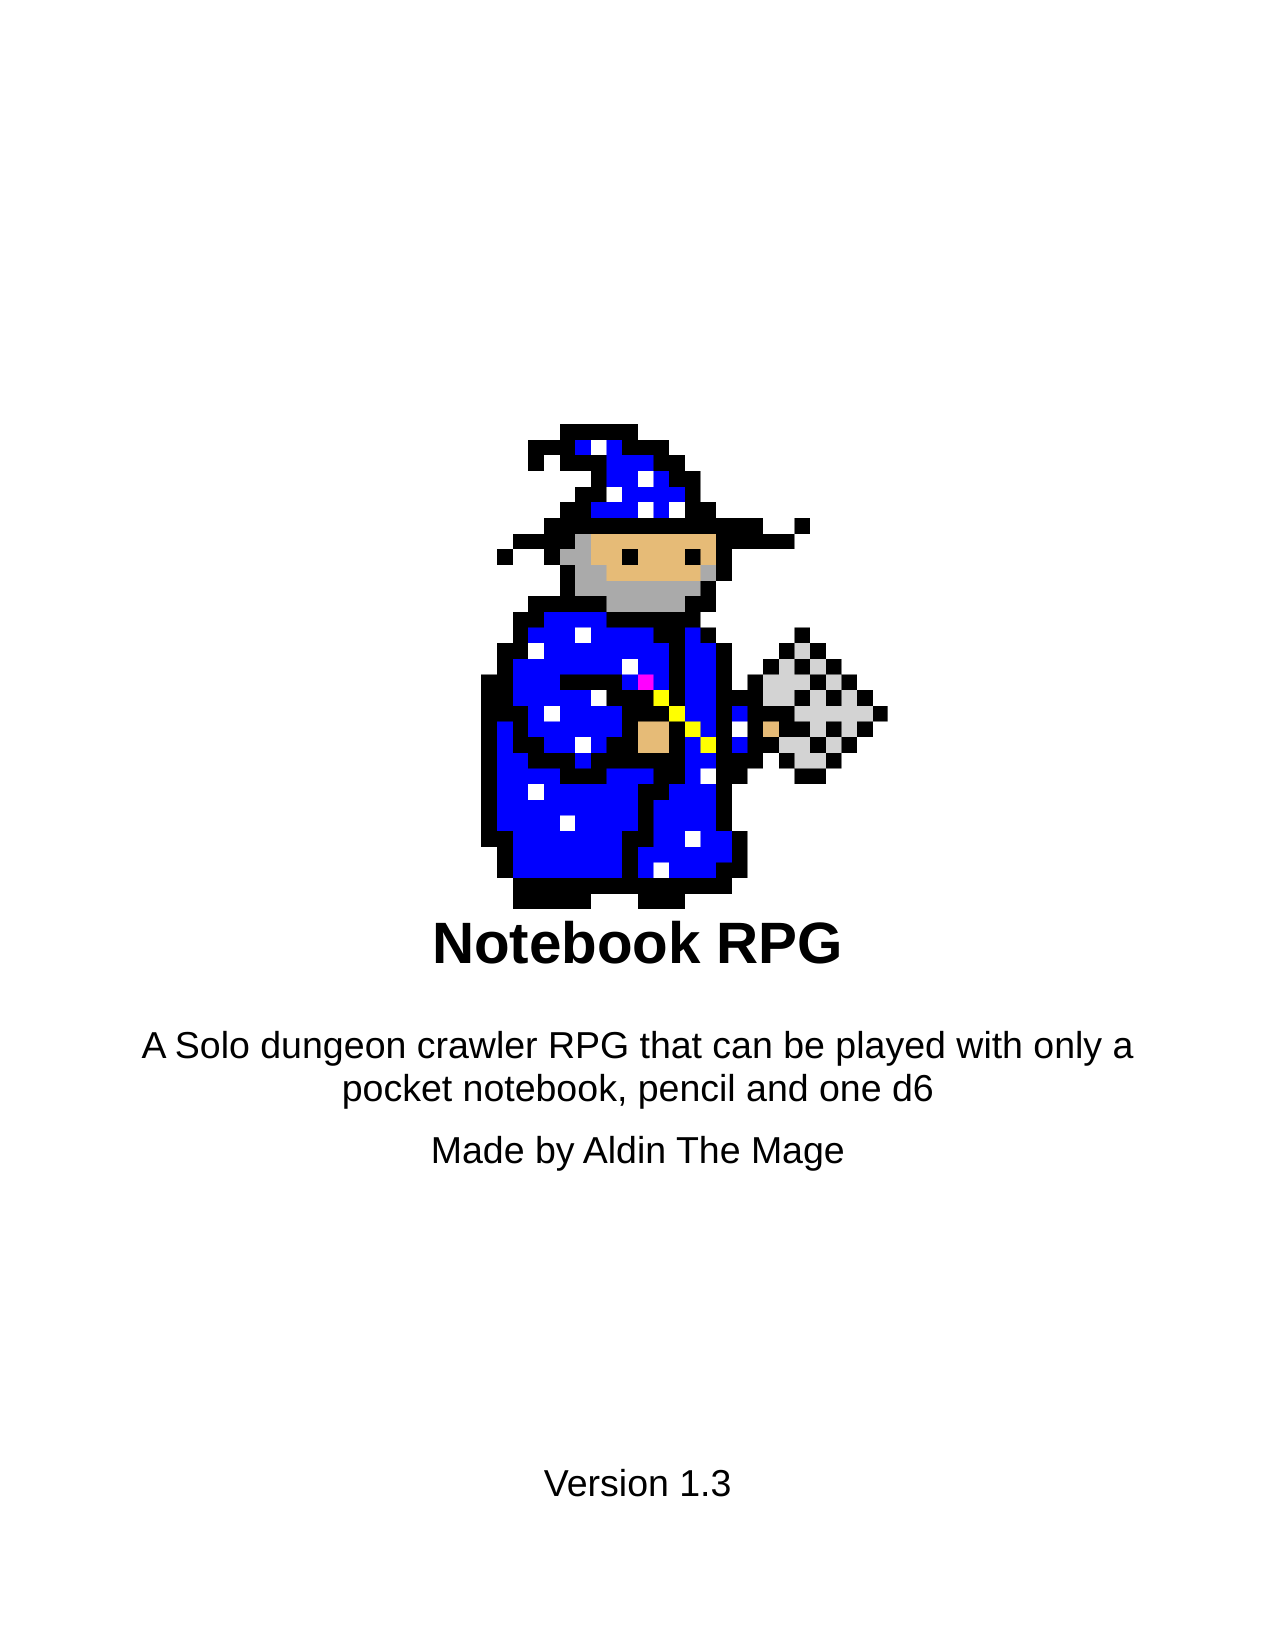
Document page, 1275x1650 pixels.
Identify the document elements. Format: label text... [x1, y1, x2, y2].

subtitle Version 1.3 [112, 1461, 1162, 1504]
title Notebook RPG [112, 347, 1162, 975]
picture [387, 408, 888, 909]
subtitle Made by Aldin The Mage [112, 1128, 1162, 1171]
subtitle A Solo dungeon crawler RPG that can be played with only a pocket notebook, pencil and one d6 [112, 1023, 1162, 1109]
